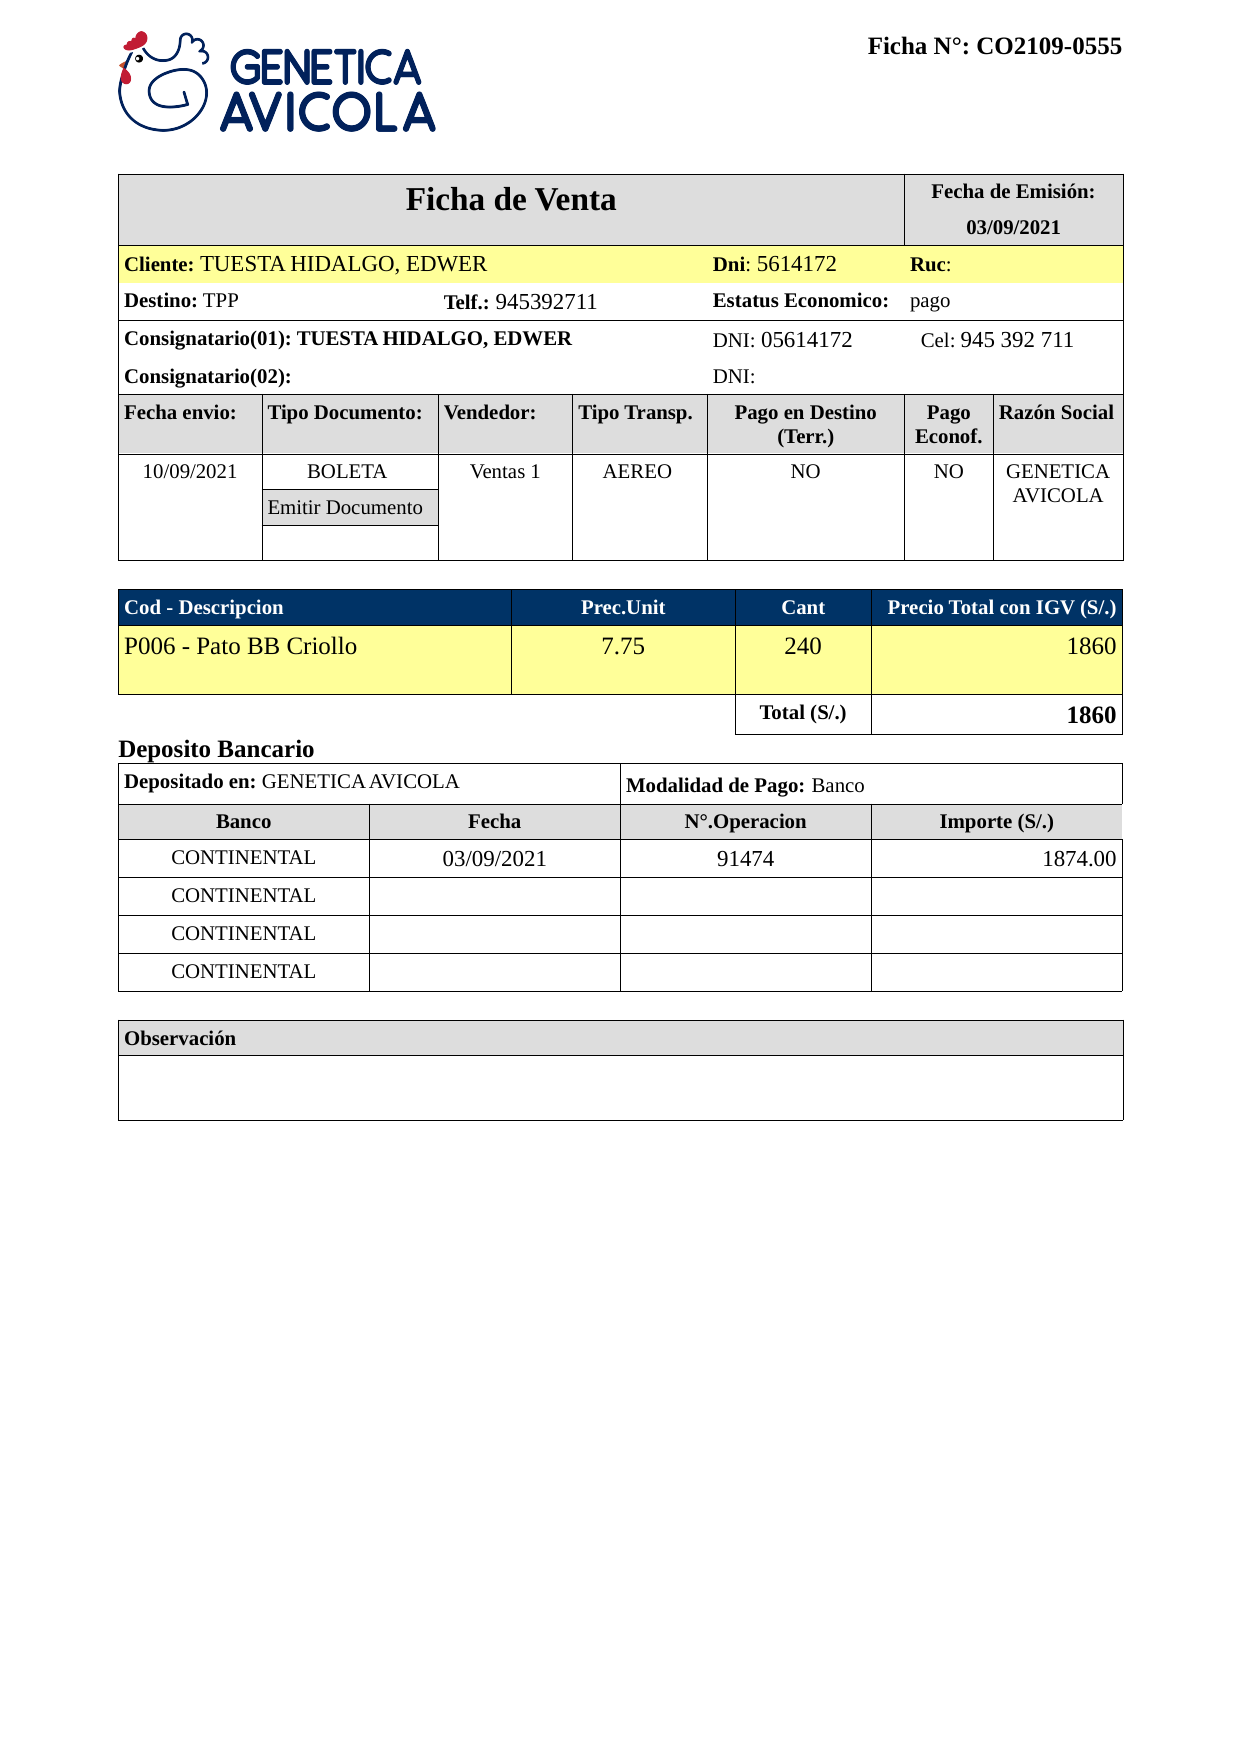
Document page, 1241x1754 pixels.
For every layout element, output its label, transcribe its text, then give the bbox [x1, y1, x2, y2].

table_cell Fecha envio: [119, 395, 262, 453]
table_cell [370, 954, 620, 991]
table_cell DNI: [707, 358, 1123, 394]
table_cell GENETICA AVICOLA [994, 455, 1123, 560]
table_cell 10/09/2021 [119, 455, 262, 560]
table_cell CONTINENTAL [119, 954, 369, 991]
table_cell Fecha [370, 805, 620, 839]
table_cell Emitir Documento [263, 490, 438, 525]
table_cell Ventas 1 [439, 455, 572, 560]
table_cell Cel: 945 392 711 [915, 321, 1123, 358]
table_cell [872, 954, 1122, 991]
table_cell 240 [736, 626, 871, 694]
table_cell [621, 878, 871, 915]
table_cell Dni: 5614172 [707, 246, 904, 283]
table_cell Ruc: [904, 246, 1123, 283]
table_cell 7.75 [512, 626, 735, 694]
table_cell [621, 916, 871, 953]
picture [118, 31, 436, 132]
table_cell 1860 [872, 626, 1122, 694]
table_cell N°.Operacion [621, 805, 871, 839]
table_cell Pago Econof. [905, 395, 993, 453]
table_cell pago [904, 283, 1123, 320]
table_cell BOLETA [263, 455, 438, 489]
table_cell [621, 954, 871, 991]
table_cell Cliente: TUESTA HIDALGO, EDWER [119, 246, 707, 283]
table_header Ficha de Venta [119, 175, 904, 245]
table_cell DNI: 05614172 [707, 321, 915, 358]
table_cell CONTINENTAL [119, 878, 369, 915]
table_cell Estatus Economico: [707, 283, 904, 320]
text Deposito Bancario [118, 734, 1122, 763]
table_header Modalidad de Pago: Banco [621, 764, 1122, 803]
table_cell 03/09/2021 [370, 840, 620, 877]
table_cell NO [708, 455, 904, 560]
table_cell 91474 [621, 840, 871, 877]
table_cell Banco [119, 805, 369, 839]
table_header Observación [119, 1021, 1123, 1055]
table_cell Importe (S/.) [872, 805, 1122, 839]
table_cell P006 - Pato BB Criollo [119, 626, 511, 694]
table_header Cant [736, 590, 871, 625]
table_header Depositado en: GENETICA AVICOLA [119, 764, 620, 803]
table_cell AEREO [573, 455, 707, 560]
table_cell 1860 [872, 695, 1122, 734]
table_cell Vendedor: [439, 395, 572, 453]
table_cell Telf.: 945392711 [438, 283, 707, 320]
table_cell Destino: TPP [119, 283, 438, 320]
table_cell [872, 878, 1122, 915]
table_cell [263, 526, 438, 560]
table_cell 1874.00 [872, 840, 1122, 877]
table_header Fecha de Emisión: [905, 175, 1123, 209]
table_cell [118, 695, 511, 734]
table_cell 03/09/2021 [905, 209, 1123, 245]
table_cell NO [905, 455, 993, 560]
table_cell [872, 916, 1122, 953]
table_cell Total (S/.) [736, 695, 871, 734]
table_cell Tipo Documento: [263, 395, 438, 453]
table_cell CONTINENTAL [119, 840, 369, 877]
table_header Precio Total con IGV (S/.) [872, 590, 1122, 625]
table_cell [511, 695, 735, 734]
table_cell [119, 1056, 1123, 1119]
table_cell [370, 916, 620, 953]
table_cell Razón Social [994, 395, 1123, 453]
table_cell Tipo Transp. [573, 395, 707, 453]
table_cell CONTINENTAL [119, 916, 369, 953]
table_header Cod - Descripcion [119, 590, 511, 625]
table_cell Pago en Destino (Terr.) [708, 395, 904, 453]
table_cell Consignatario(02): [119, 358, 707, 394]
table_header Prec.Unit [512, 590, 735, 625]
table_cell Consignatario(01): TUESTA HIDALGO, EDWER [119, 321, 707, 358]
table_cell [370, 878, 620, 915]
